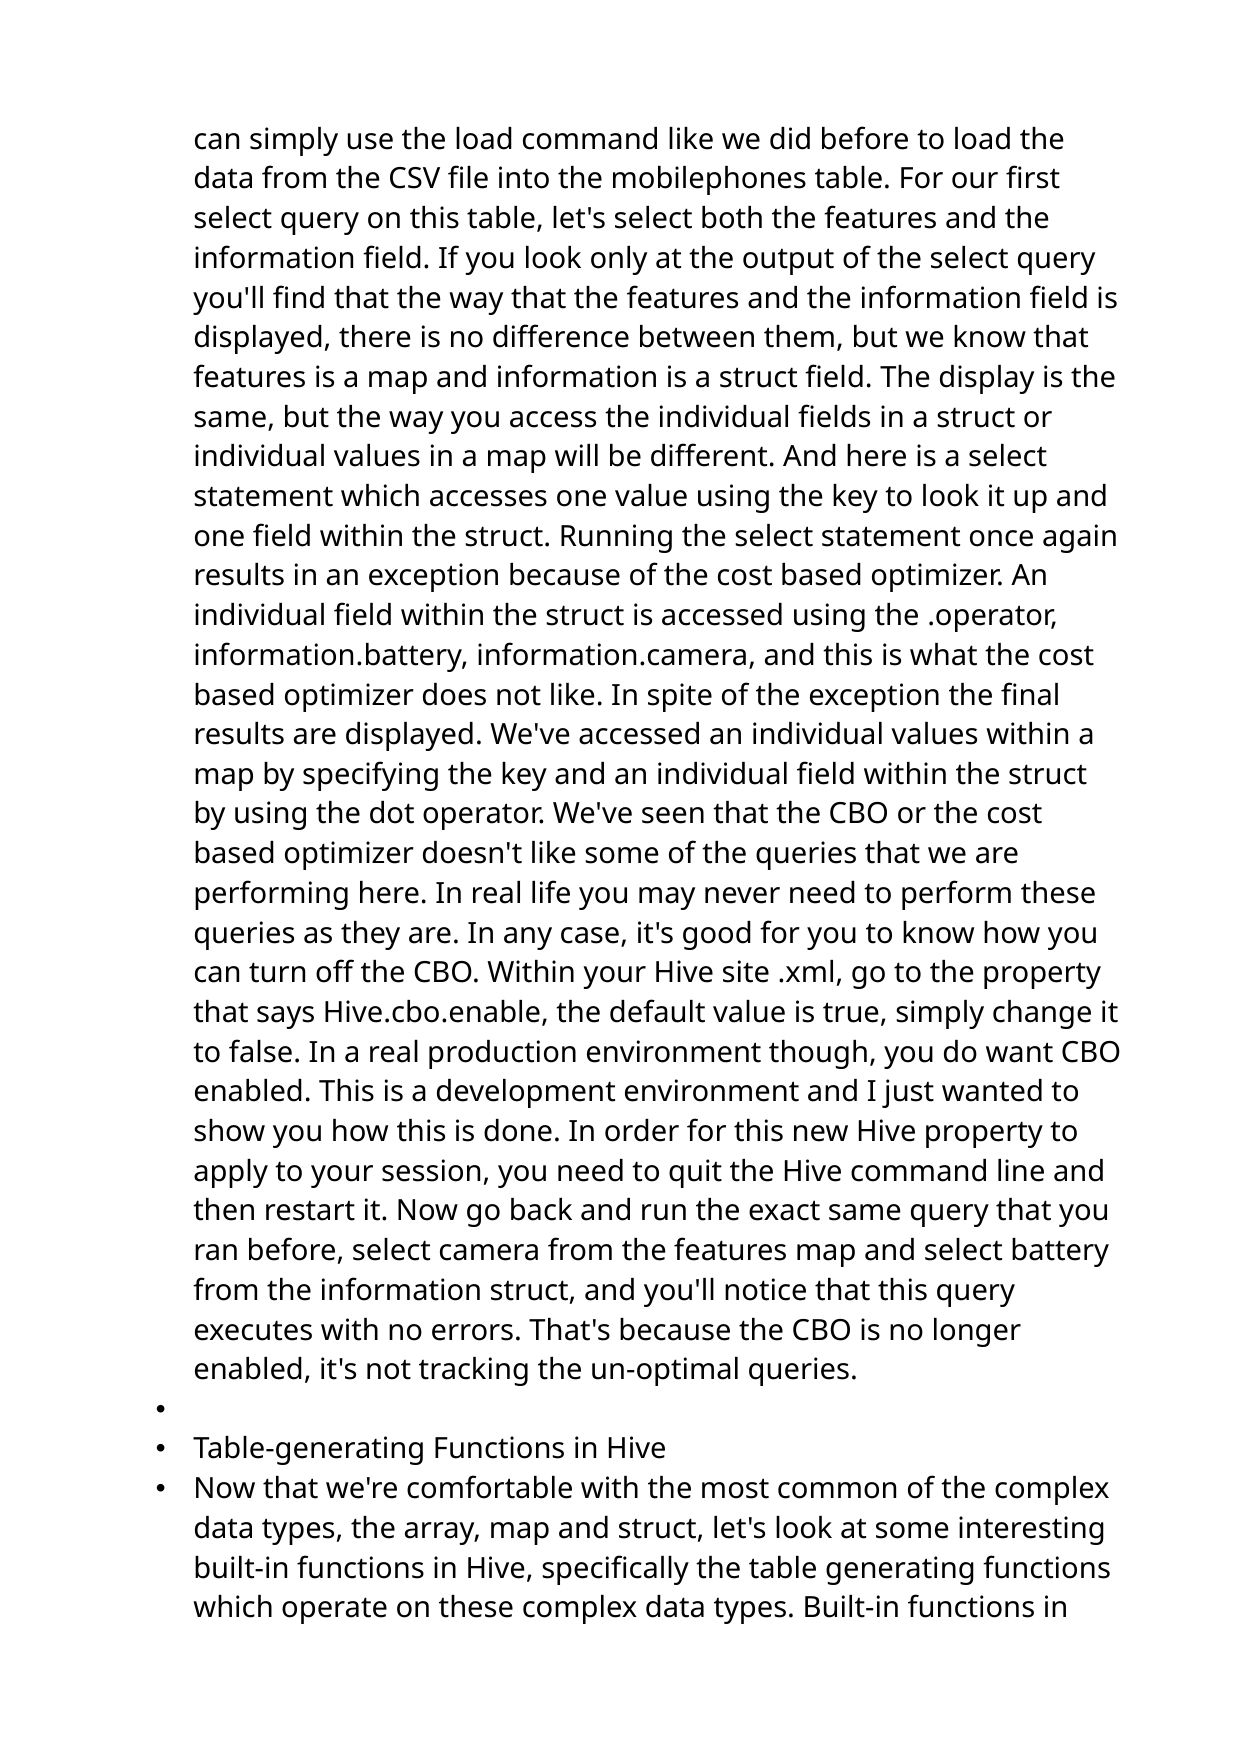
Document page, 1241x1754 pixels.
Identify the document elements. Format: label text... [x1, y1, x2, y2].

list can simply use the load command like we did before to load the data from the CSV file into the mobilephones table. For our first select query on this table, let's select both the features and the information field. If you look only at the output of the select query you'll find that the way that the features and the information field is displayed, there is no difference between them, but we know that features is a map and information is a struct field. The display is the same, but the way you access the individual fields in a struct or individual values in a map will be different. And here is a select statement which accesses one value using the key to look it up and one field within the struct. Running the select statement once again results in an exception because of the cost based optimizer. An individual field within the struct is accessed using the .operator, information.battery, information.camera, and this is what the cost based optimizer does not like. In spite of the exception the final results are displayed. We've accessed an individual values within a map by specifying the key and an individual field within the struct by using the dot operator. We've seen that the CBO or the cost based optimizer doesn't like some of the queries that we are performing here. In real life you may never need to perform these queries as they are. In any case, it's good for you to know how you can turn off the CBO. Within your Hive site .xml, go to the property that says Hive.cbo.enable, the default value is true, simply change it to false. In a real production environment though, you do want CBO enabled. This is a development environment and I just wanted to show you how this is done. In order for this new Hive property to apply to your session, you need to quit the Hive command line and then restart it. Now go back and run the exact same query that you ran before, select camera from the features map and select battery from the information struct, and you'll notice that this query executes with no errors. That's because the CBO is no longer enabled, it's not tracking the un-optimal queries. [156, 118, 1122, 1388]
list Now that we're comfortable with the most common of the complex data types, the array, map and struct, let's look at some interesting built-in functions in Hive, specifically the table generating functions which operate on these complex data types. Built-in functions in [156, 1467, 1122, 1626]
list Table-generating Functions in Hive [156, 1428, 1122, 1467]
